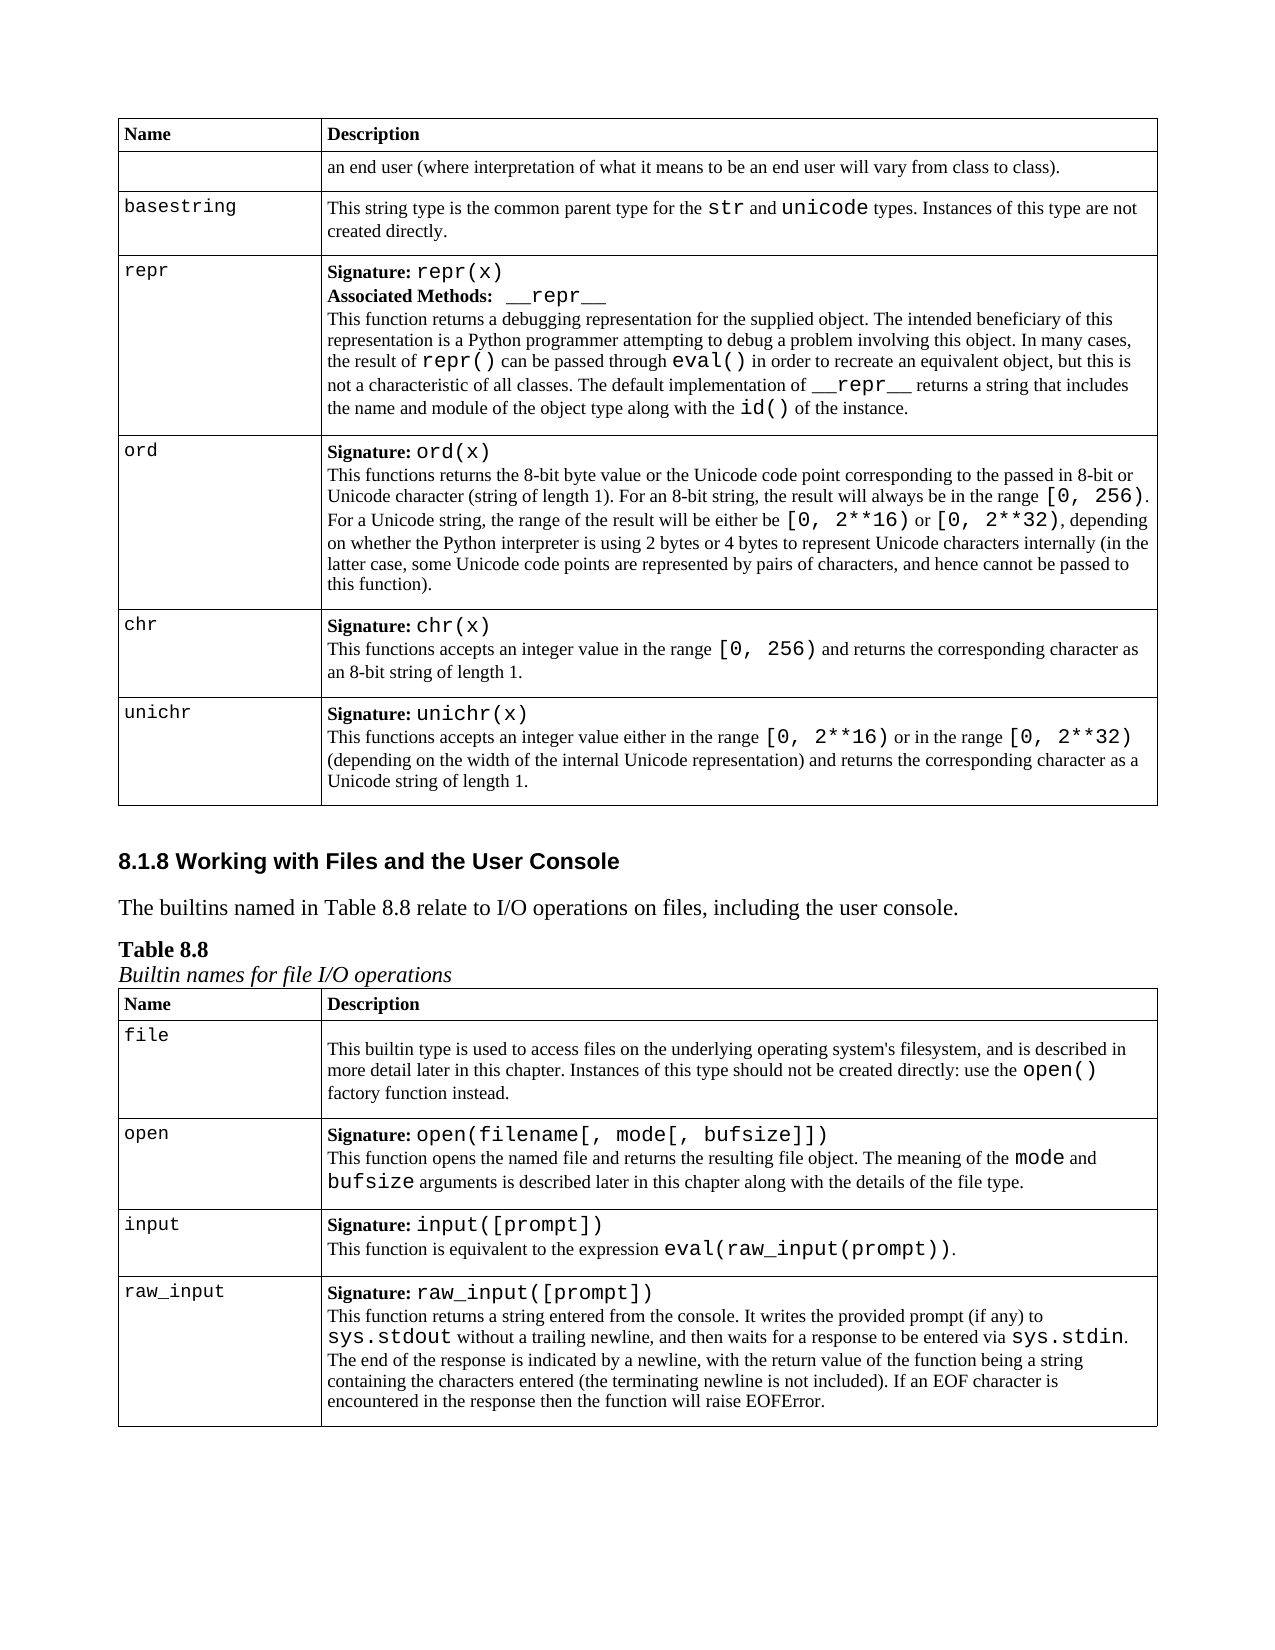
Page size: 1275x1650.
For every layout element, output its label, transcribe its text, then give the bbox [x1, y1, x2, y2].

table_cell Signature: open(filename[, mode[, bufsize]]) This function opens the named file and returns the resulting file object. The meaning of the mode and bufsize arguments is described later in this chapter along with the details of the file type. [322, 1119, 1157, 1209]
table_cell Signature: raw_input([prompt]) This function returns a string entered from the console. It writes the provided prompt (if any) to sys.stdout without a trailing newline, and then waits for a response to be entered via sys.stdin. The end of the response is indicated by a newline, with the return value of the function being a string containing the characters entered (the terminating newline is not included). If an EOF character is encountered in the response then the function will raise EOFError. [322, 1277, 1157, 1426]
table_cell file [119, 1021, 321, 1118]
text Table 8.8 [118, 937, 1157, 962]
table_cell Signature: repr(x) Associated Methods: __repr__ This function returns a debugging representation for the supplied object. The intended beneficiary of this representation is a Python programmer attempting to debug a problem involving this object. In many cases, the result of repr() can be passed through eval() in order to recreate an equivalent object, but this is not a characteristic of all classes. The default implementation of __repr__ returns a string that includes the name and module of the object type along with the id() of the instance. [322, 256, 1157, 435]
table_cell repr [119, 256, 321, 435]
table_cell an end user (where interpretation of what it means to be an end user will vary from class to class). [322, 152, 1157, 191]
table_header Description [322, 119, 1157, 151]
table_cell This string type is the common parent type for the str and unicode types. Instances of this type are not created directly. [322, 192, 1157, 255]
table_cell chr [119, 610, 321, 697]
text The builtins named in Table 8.8 relate to I/O operations on files, including the user console. [118, 895, 1157, 920]
table_cell Signature: input([prompt]) This function is equivalent to the expression eval(raw_input(prompt)). [322, 1210, 1157, 1276]
text Builtin names for file I/O operations [118, 962, 1157, 988]
table_cell [119, 152, 321, 191]
table_cell open [119, 1119, 321, 1209]
table_cell basestring [119, 192, 321, 255]
subtitle 8.1.8 Working with Files and the User Console [118, 843, 1157, 874]
table_cell input [119, 1210, 321, 1276]
table_cell raw_input [119, 1277, 321, 1426]
table_cell This builtin type is used to access files on the underlying operating system's filesystem, and is described in more detail later in this chapter. Instances of this type should not be created directly: use the open() factory function instead. [322, 1021, 1157, 1118]
table_cell ord [119, 436, 321, 609]
table_header Description [322, 989, 1157, 1020]
table_cell Signature: chr(x) This functions accepts an integer value in the range [0, 256) and returns the corresponding character as an 8-bit string of length 1. [322, 610, 1157, 697]
table_cell unichr [119, 698, 321, 805]
table_cell Signature: unichr(x) This functions accepts an integer value either in the range [0, 2**16) or in the range [0, 2**32) (depending on the width of the internal Unicode representation) and returns the corresponding character as a Unicode string of length 1. [322, 698, 1157, 805]
table_cell Signature: ord(x) This functions returns the 8-bit byte value or the Unicode code point corresponding to the passed in 8-bit or Unicode character (string of length 1). For an 8-bit string, the result will always be in the range [0, 256). For a Unicode string, the range of the result will be either be [0, 2**16) or [0, 2**32), depending on whether the Python interpreter is using 2 bytes or 4 bytes to represent Unicode characters internally (in the latter case, some Unicode code points are represented by pairs of characters, and hence cannot be passed to this function). [322, 436, 1157, 609]
table_header Name [119, 119, 321, 151]
table_header Name [119, 989, 321, 1020]
